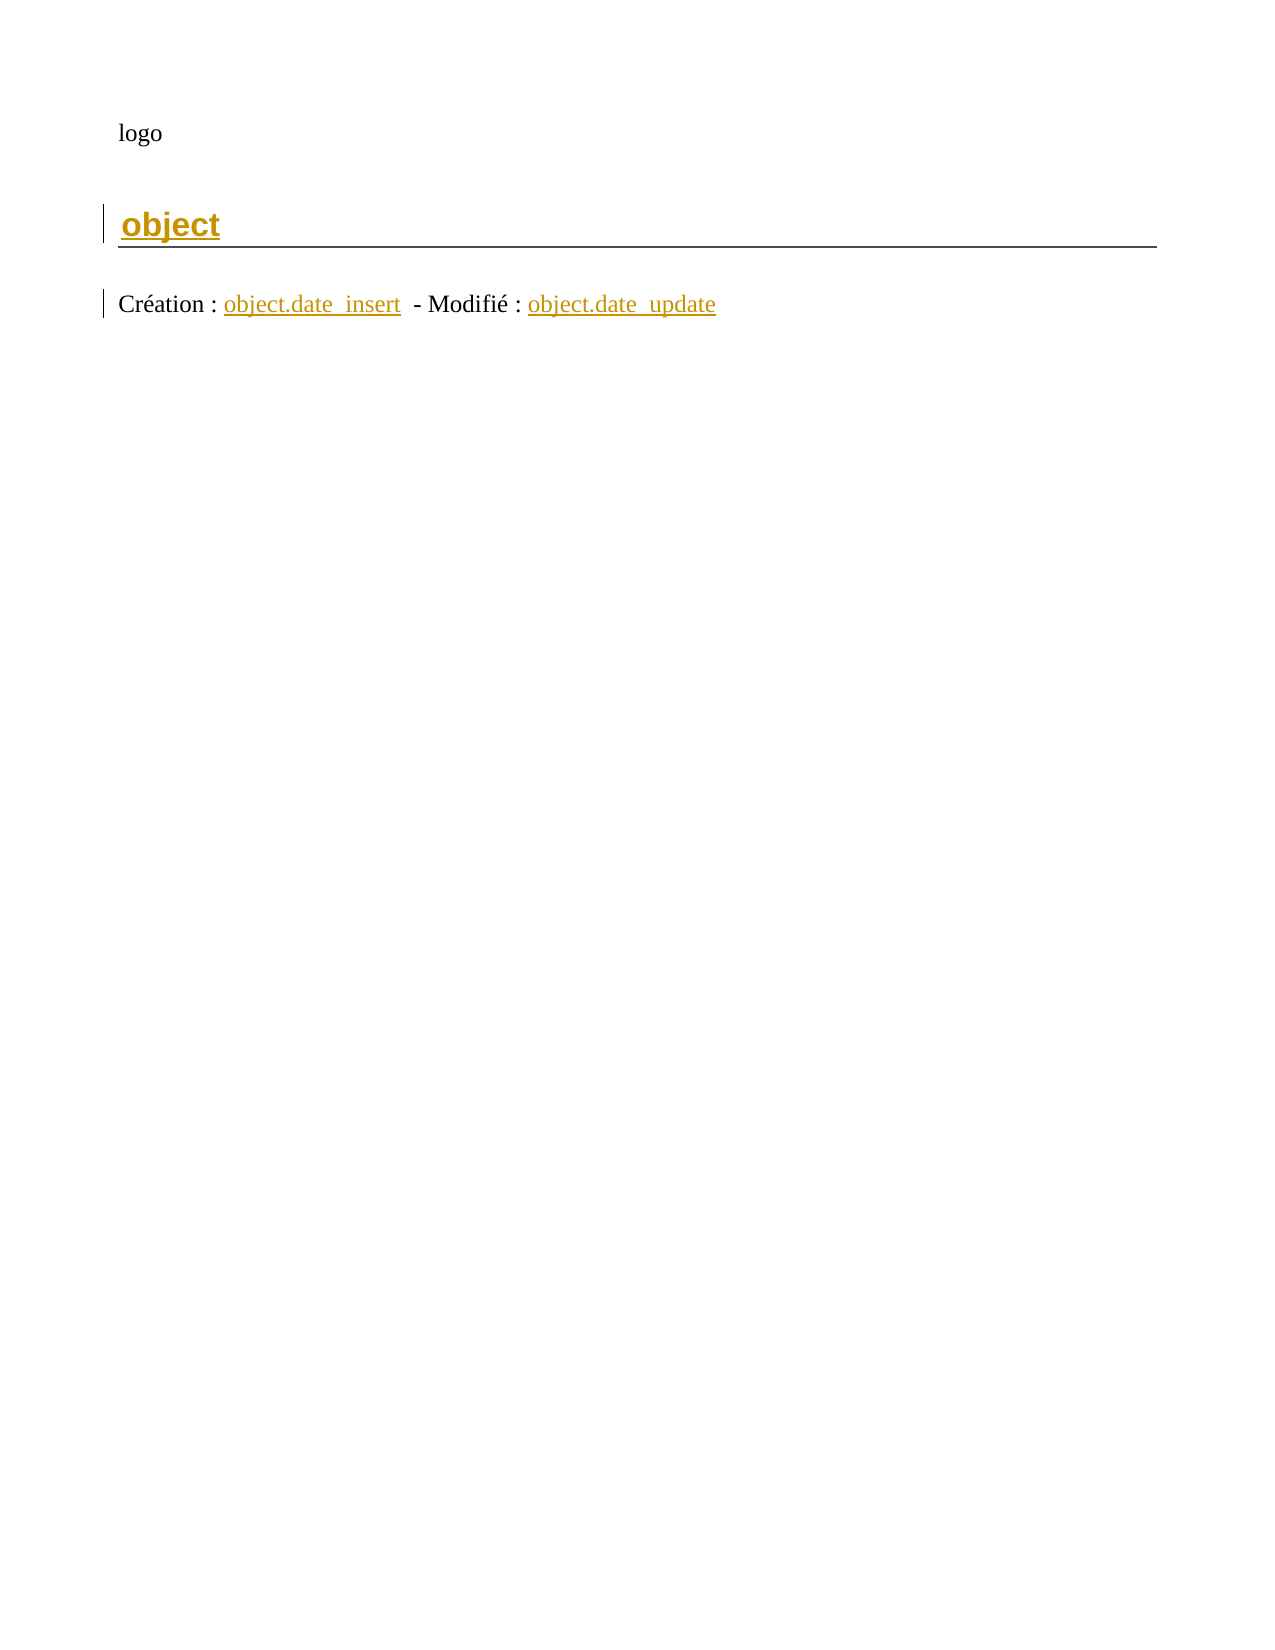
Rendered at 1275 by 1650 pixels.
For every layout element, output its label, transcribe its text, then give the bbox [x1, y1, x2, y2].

text Création : object.date_insert - Modifié : object.date_update [118, 289, 1157, 318]
subtitle object [118, 201, 1157, 246]
